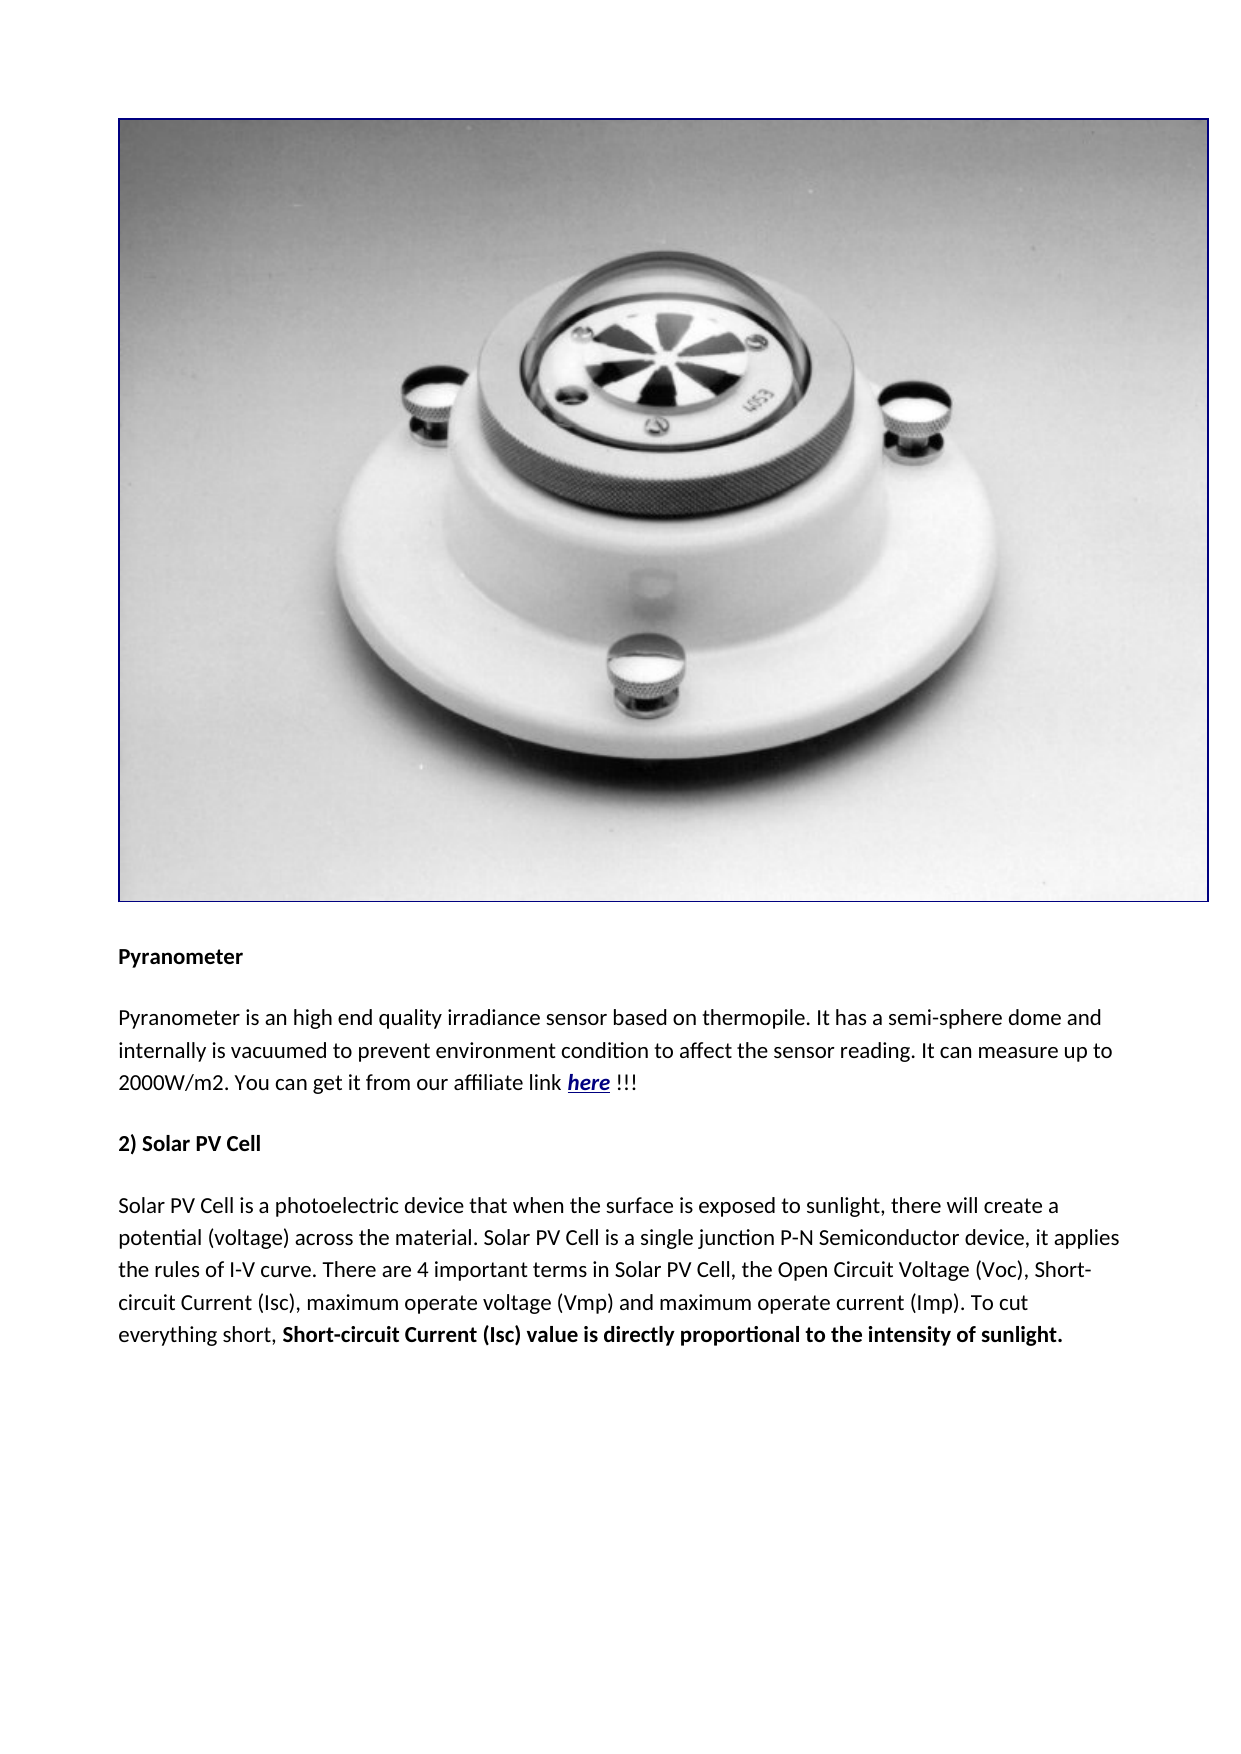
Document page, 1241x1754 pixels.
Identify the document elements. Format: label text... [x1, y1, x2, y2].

text 2) Solar PV Cell [118, 1129, 1122, 1158]
picture [120, 120, 1207, 901]
text Pyranometer [118, 942, 1122, 970]
text Pyranometer is an high end quality irradiance sensor based on thermopile. It has a semi-sphere dome and internally is vacuumed to prevent environment condition to affect the sensor reading. It can measure up to 2000W/m2. You can get it from our affiliate link here !!! [118, 1003, 1122, 1096]
text Solar PV Cell is a photoelectric device that when the surface is exposed to sunlight, there will create a potential (voltage) across the material. Solar PV Cell is a single junction P-N Semiconductor device, it applies the rules of I-V curve. There are 4 important terms in Solar PV Cell, the Open Circuit Voltage (Voc), Short-circuit Current (Isc), maximum operate voltage (Vmp) and maximum operate current (Imp). To cut everything short, Short-circuit Current (Isc) value is directly proportional to the intensity of sunlight. [118, 1191, 1122, 1348]
